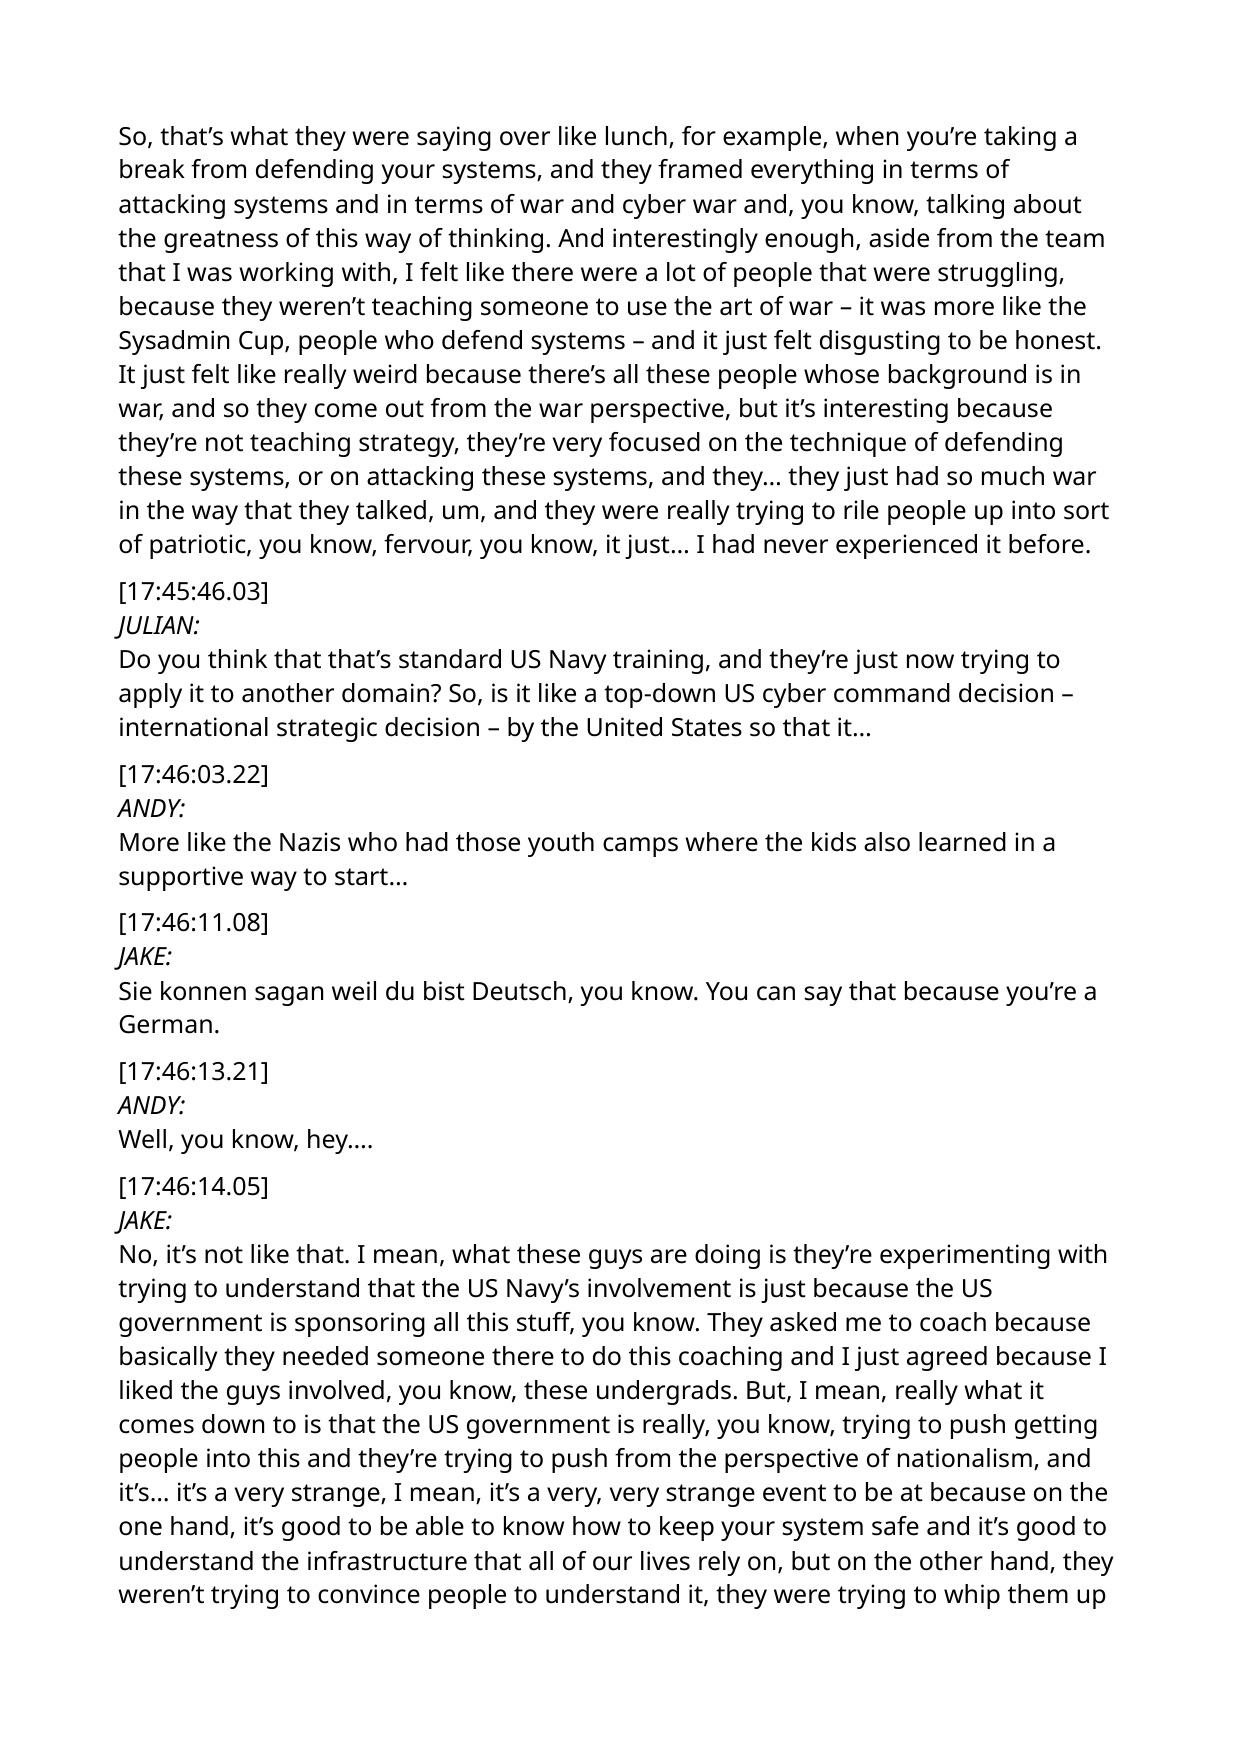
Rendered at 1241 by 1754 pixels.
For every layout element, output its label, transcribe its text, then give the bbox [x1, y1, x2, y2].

text [17:46:11.08] JAKE: Sie konnen sagan weil du bist Deutsch, you know. You can say that because you’re a German. [118, 905, 1122, 1041]
text [17:46:14.05] JAKE: No, it’s not like that. I mean, what these guys are doing is they’re experimenting with trying to understand that the US Navy’s involvement is just because the US government is sponsoring all this stuff, you know. They asked me to coach because basically they needed someone there to do this coaching and I just agreed because I liked the guys involved, you know, these undergrads. But, I mean, really what it comes down to is that the US government is really, you know, trying to push getting people into this and they’re trying to push from the perspective of nationalism, and it’s… it’s a very strange, I mean, it’s a very, very strange event to be at because on the one hand, it’s good to be able to know how to keep your system safe and it’s good to understand the infrastructure that all of our lives rely on, but on the other hand, they weren’t trying to convince people to understand it, they were trying to whip them up [118, 1168, 1122, 1611]
text [17:46:13.21] ANDY: Well, you know, hey…. [118, 1054, 1122, 1156]
text So, that’s what they were saying over like lunch, for example, when you’re taking a break from defending your systems, and they framed everything in terms of attacking systems and in terms of war and cyber war and, you know, talking about the greatness of this way of thinking. And interestingly enough, aside from the team that I was working with, I felt like there were a lot of people that were struggling, because they weren’t teaching someone to use the art of war – it was more like the Sysadmin Cup, people who defend systems – and it just felt disgusting to be honest. It just felt like really weird because there’s all these people whose background is in war, and so they come out from the war perspective, but it’s interesting because they’re not teaching strategy, they’re very focused on the technique of defending these systems, or on attacking these systems, and they… they just had so much war in the way that they talked, um, and they were really trying to rile people up into sort of patriotic, you know, fervour, you know, it just… I had never experienced it before. [118, 118, 1122, 561]
text [17:46:03.22] ANDY: More like the Nazis who had those youth camps where the kids also learned in a supportive way to start… [118, 756, 1122, 892]
text [17:45:46.03] JULIAN: Do you think that that’s standard US Navy training, and they’re just now trying to apply it to another domain? So, is it like a top-down US cyber command decision – international strategic decision – by the United States so that it… [118, 573, 1122, 744]
